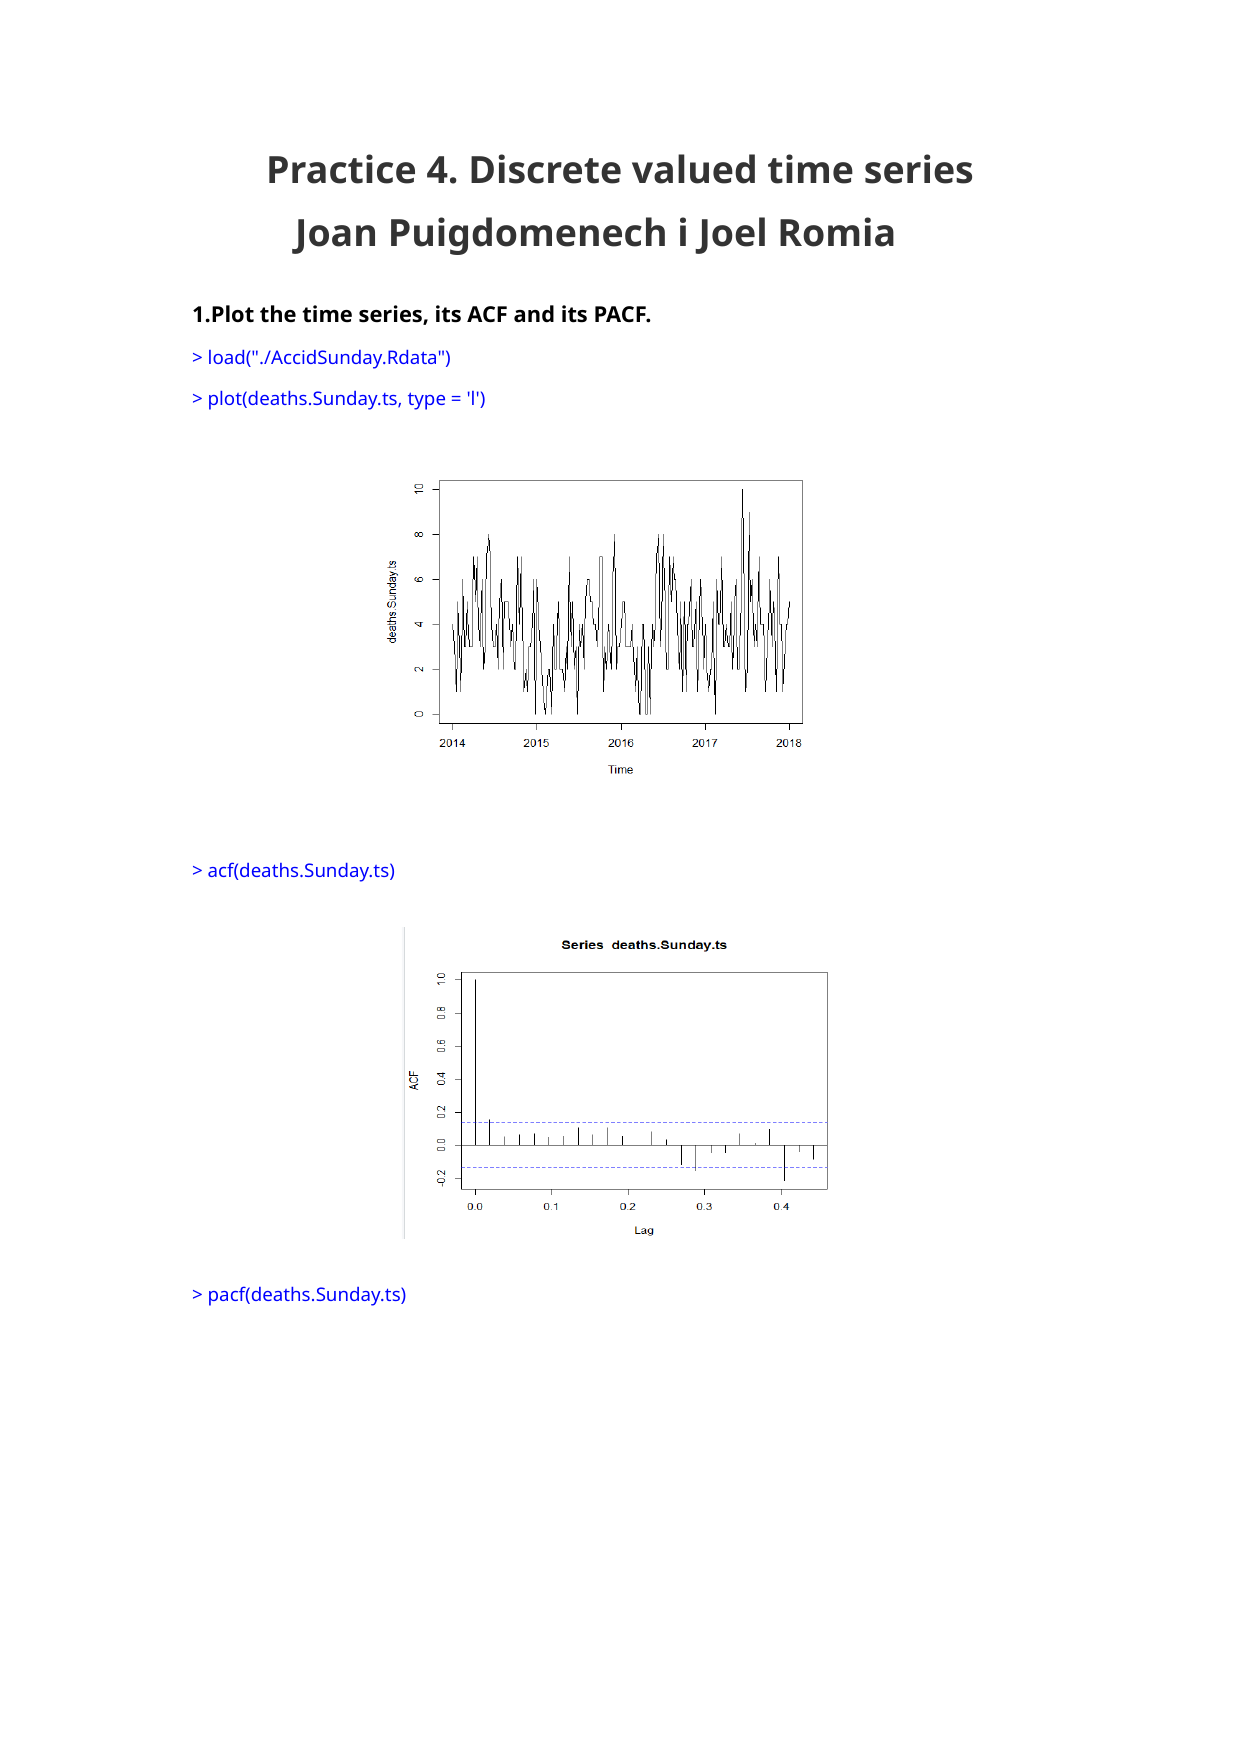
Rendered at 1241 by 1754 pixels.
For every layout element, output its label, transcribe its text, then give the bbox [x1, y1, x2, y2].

list > acf(deaths.Sunday.ts) [118, 857, 1122, 912]
list > pacf(deaths.Sunday.ts) [118, 1281, 1122, 1307]
picture [384, 441, 818, 782]
picture [401, 927, 846, 1239]
text Joan Puigdomenech i Joel Romia [118, 207, 1122, 258]
list Plot the time series, its ACF and its PACF. [118, 299, 1122, 329]
subtitle Practice 4. Discrete valued time series [118, 143, 1122, 194]
list > plot(deaths.Sunday.ts, type = 'l') [118, 386, 1122, 411]
list > load("./AccidSunday.Rdata") [118, 344, 1122, 370]
